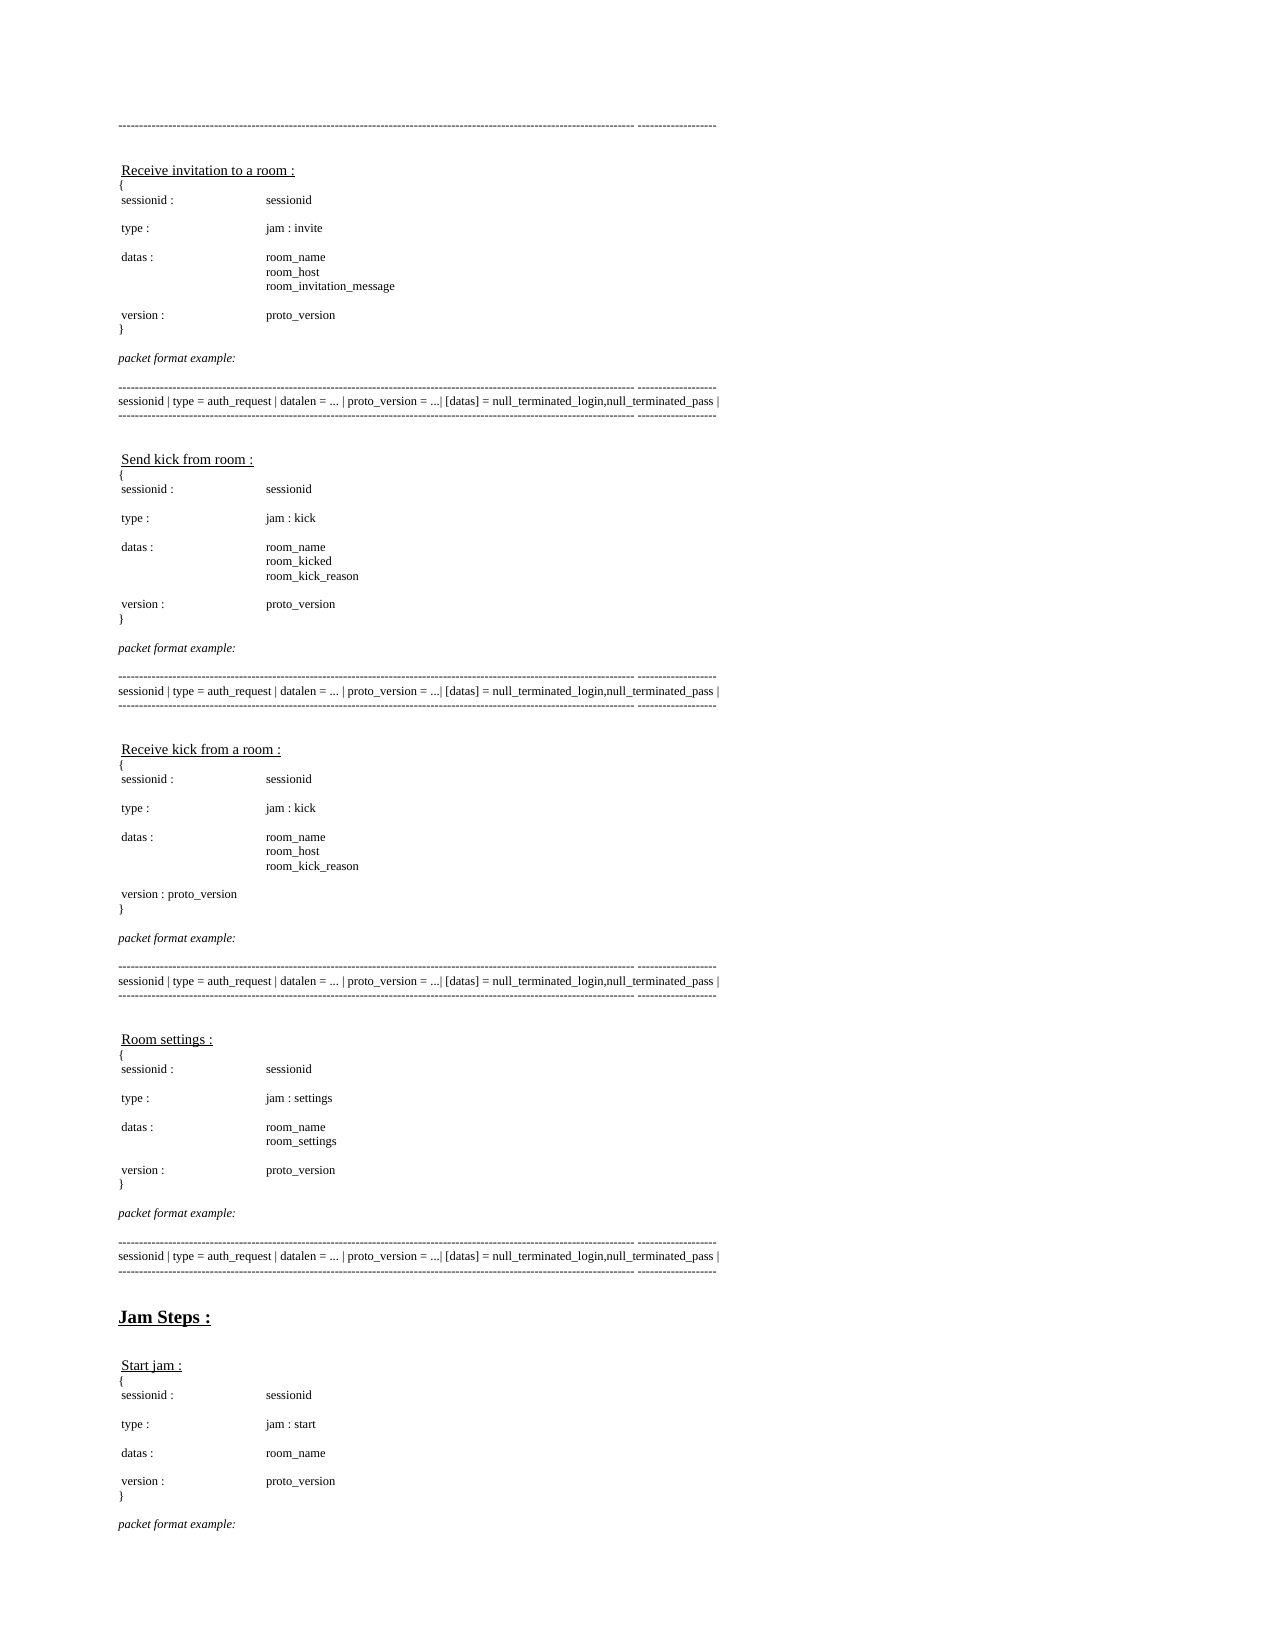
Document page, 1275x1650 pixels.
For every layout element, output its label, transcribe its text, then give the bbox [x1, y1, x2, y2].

text sessionid | type = auth_request | datalen = ... | proto_version = ...| [datas] = null_terminated_login,null_terminated_pass | [118, 1249, 1157, 1263]
text version : proto_version [118, 597, 1157, 612]
text datas : room_name [118, 250, 1157, 264]
text { [118, 468, 1157, 482]
text room_invitation_message [118, 279, 1157, 293]
text { [118, 758, 1157, 772]
text room_kicked [118, 554, 1157, 568]
text ---------------------------------------------------------------------------------------------------------------------------- ------------------- [118, 698, 1157, 712]
text room_host [118, 844, 1157, 858]
text ---------------------------------------------------------------------------------------------------------------------------- ------------------- [118, 1234, 1157, 1249]
text ---------------------------------------------------------------------------------------------------------------------------- ------------------- [118, 408, 1157, 422]
text type : jam : kick [118, 511, 1157, 525]
text datas : room_name [118, 1445, 1157, 1460]
text version : proto_version [118, 887, 1157, 902]
text datas : room_name [118, 540, 1157, 554]
text packet format example: [118, 351, 1157, 365]
text { [118, 1373, 1157, 1388]
text ---------------------------------------------------------------------------------------------------------------------------- ------------------- [118, 379, 1157, 394]
text type : jam : start [118, 1417, 1157, 1431]
text room_settings [118, 1134, 1157, 1148]
text ---------------------------------------------------------------------------------------------------------------------------- ------------------- [118, 959, 1157, 973]
text datas : room_name [118, 1119, 1157, 1134]
text } [118, 902, 1157, 916]
text datas : room_name [118, 830, 1157, 844]
text packet format example: [118, 930, 1157, 945]
text type : jam : settings [118, 1091, 1157, 1105]
text Receive kick from a room : [118, 741, 1157, 758]
text ---------------------------------------------------------------------------------------------------------------------------- ------------------- [118, 669, 1157, 683]
text version : proto_version [118, 1474, 1157, 1488]
text sessionid : sessionid [118, 192, 1157, 207]
text sessionid : sessionid [118, 772, 1157, 787]
text Room settings : [118, 1031, 1157, 1048]
text sessionid | type = auth_request | datalen = ... | proto_version = ...| [datas] = null_terminated_login,null_terminated_pass | [118, 394, 1157, 408]
text room_kick_reason [118, 858, 1157, 873]
text } [118, 1488, 1157, 1503]
text sessionid : sessionid [118, 1388, 1157, 1402]
text version : proto_version [118, 307, 1157, 322]
text } [118, 322, 1157, 336]
text sessionid | type = auth_request | datalen = ... | proto_version = ...| [datas] = null_terminated_login,null_terminated_pass | [118, 973, 1157, 988]
text ---------------------------------------------------------------------------------------------------------------------------- ------------------- [118, 988, 1157, 1002]
text packet format example: [118, 1206, 1157, 1220]
text room_host [118, 264, 1157, 279]
text sessionid : sessionid [118, 482, 1157, 497]
text packet format example: [118, 640, 1157, 655]
text version : proto_version [118, 1163, 1157, 1177]
text { [118, 178, 1157, 192]
text sessionid | type = auth_request | datalen = ... | proto_version = ...| [datas] = null_terminated_login,null_terminated_pass | [118, 683, 1157, 698]
text ---------------------------------------------------------------------------------------------------------------------------- ------------------- [118, 118, 1157, 132]
text type : jam : invite [118, 221, 1157, 236]
text Receive invitation to a room : [118, 161, 1157, 178]
text { [118, 1048, 1157, 1062]
text ---------------------------------------------------------------------------------------------------------------------------- ------------------- [118, 1263, 1157, 1278]
text } [118, 1177, 1157, 1191]
text room_kick_reason [118, 568, 1157, 583]
text type : jam : kick [118, 801, 1157, 815]
text sessionid : sessionid [118, 1062, 1157, 1076]
text Jam Steps : [118, 1306, 1157, 1328]
text packet format example: [118, 1517, 1157, 1532]
text Send kick from room : [118, 451, 1157, 468]
text Start jam : [118, 1357, 1157, 1373]
text } [118, 612, 1157, 626]
